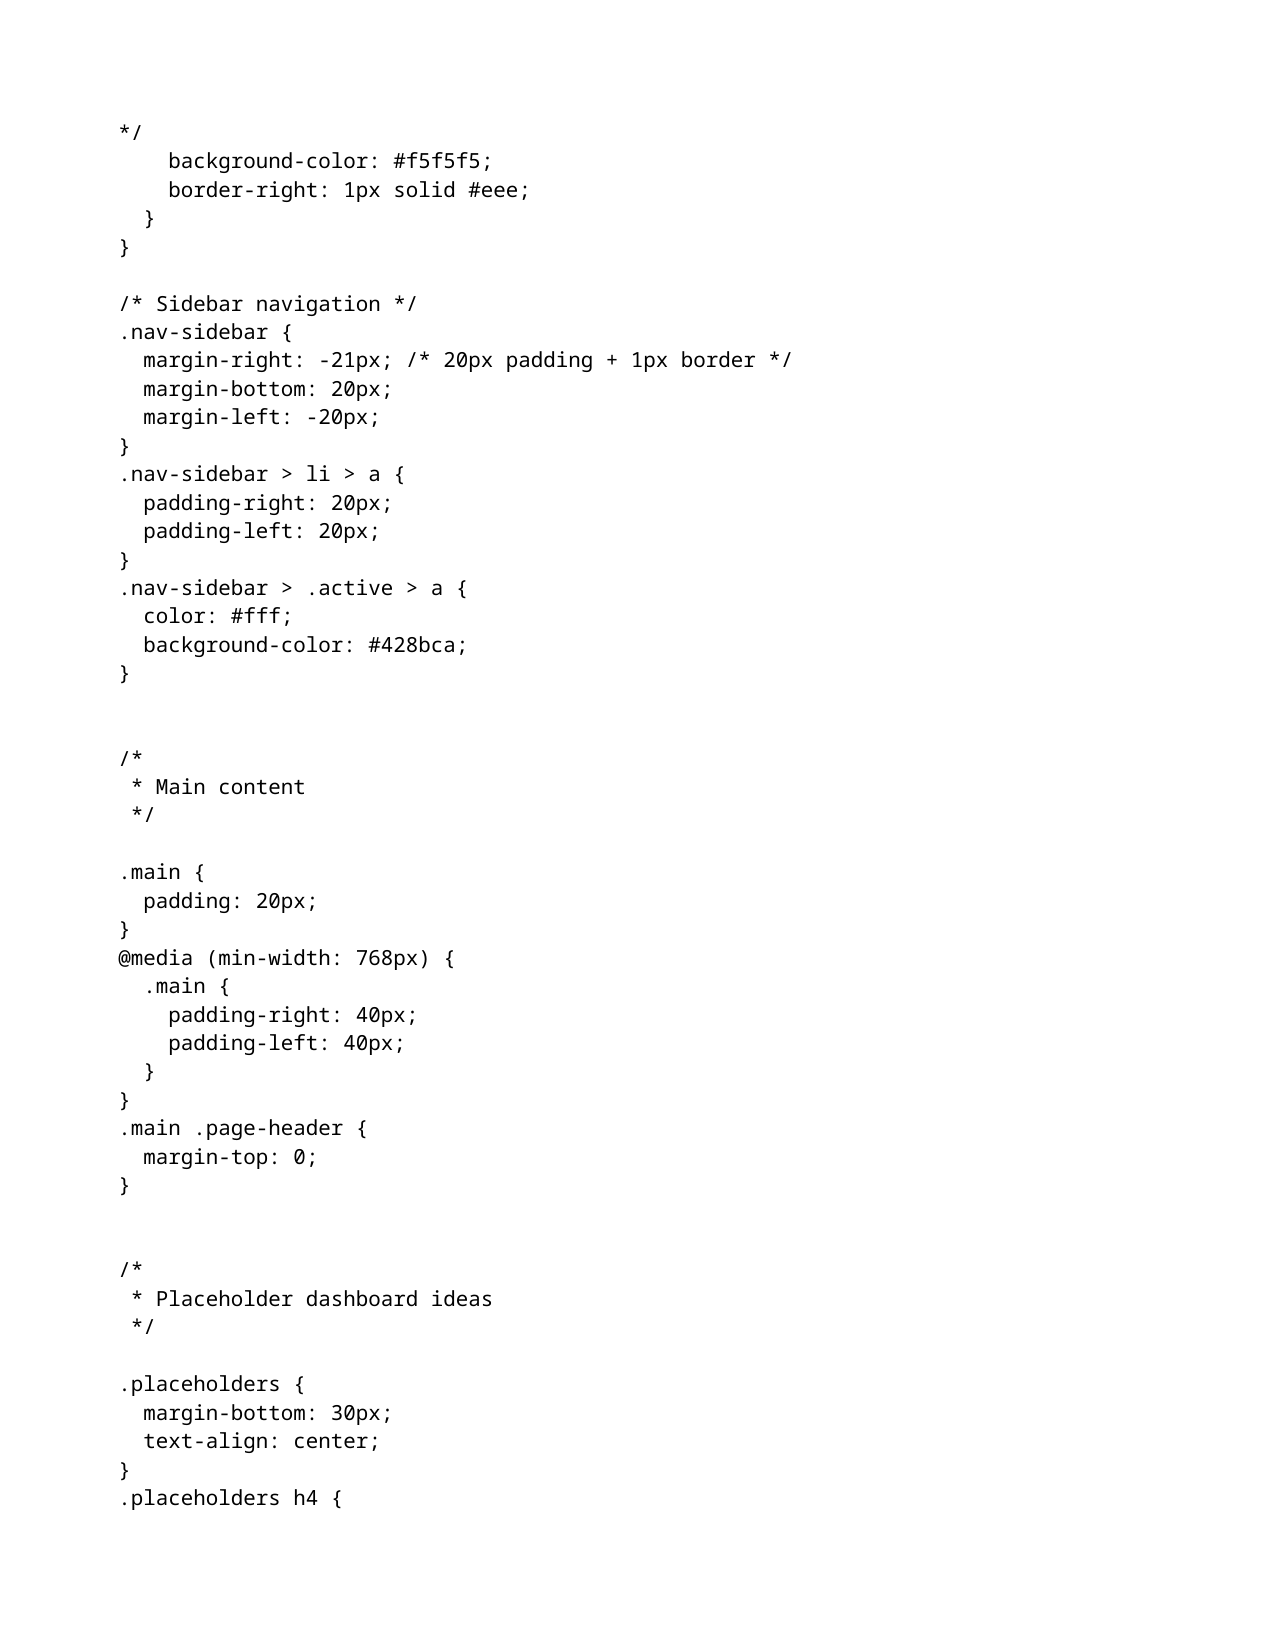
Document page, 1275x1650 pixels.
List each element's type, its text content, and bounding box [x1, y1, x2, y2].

text } [118, 431, 1157, 459]
text } [118, 1455, 1157, 1483]
text margin-right: -21px; /* 20px padding + 1px border */ [118, 346, 1157, 374]
text */ [118, 118, 1157, 147]
text padding-right: 40px; [118, 1000, 1157, 1028]
text margin-bottom: 20px; [118, 374, 1157, 402]
text * Main content [118, 772, 1157, 801]
text background-color: #428bca; [118, 630, 1157, 658]
text .placeholders { [118, 1369, 1157, 1398]
text .nav-sidebar > li > a { [118, 459, 1157, 488]
text /* [118, 1256, 1157, 1284]
text border-right: 1px solid #eee; [118, 175, 1157, 203]
text padding: 20px; [118, 886, 1157, 914]
text } [118, 1057, 1157, 1085]
text } [118, 1085, 1157, 1113]
text margin-bottom: 30px; [118, 1398, 1157, 1426]
text padding-left: 20px; [118, 516, 1157, 545]
text /* Sidebar navigation */ [118, 289, 1157, 317]
text } [118, 203, 1157, 232]
text } [118, 1170, 1157, 1199]
text .main .page-header { [118, 1113, 1157, 1142]
text */ [118, 1312, 1157, 1341]
text .placeholders h4 { [118, 1483, 1157, 1512]
text } [118, 658, 1157, 687]
text background-color: #f5f5f5; [118, 147, 1157, 175]
text * Placeholder dashboard ideas [118, 1284, 1157, 1312]
text /* [118, 744, 1157, 772]
text text-align: center; [118, 1426, 1157, 1455]
text padding-left: 40px; [118, 1028, 1157, 1057]
text } [118, 914, 1157, 943]
text .nav-sidebar { [118, 317, 1157, 346]
text .main { [118, 857, 1157, 886]
text padding-right: 20px; [118, 488, 1157, 516]
text } [118, 232, 1157, 260]
text margin-top: 0; [118, 1142, 1157, 1170]
text margin-left: -20px; [118, 402, 1157, 431]
text */ [118, 801, 1157, 829]
text color: #fff; [118, 602, 1157, 630]
text .nav-sidebar > .active > a { [118, 573, 1157, 602]
text @media (min-width: 768px) { [118, 943, 1157, 971]
text } [118, 545, 1157, 573]
text .main { [118, 971, 1157, 1000]
